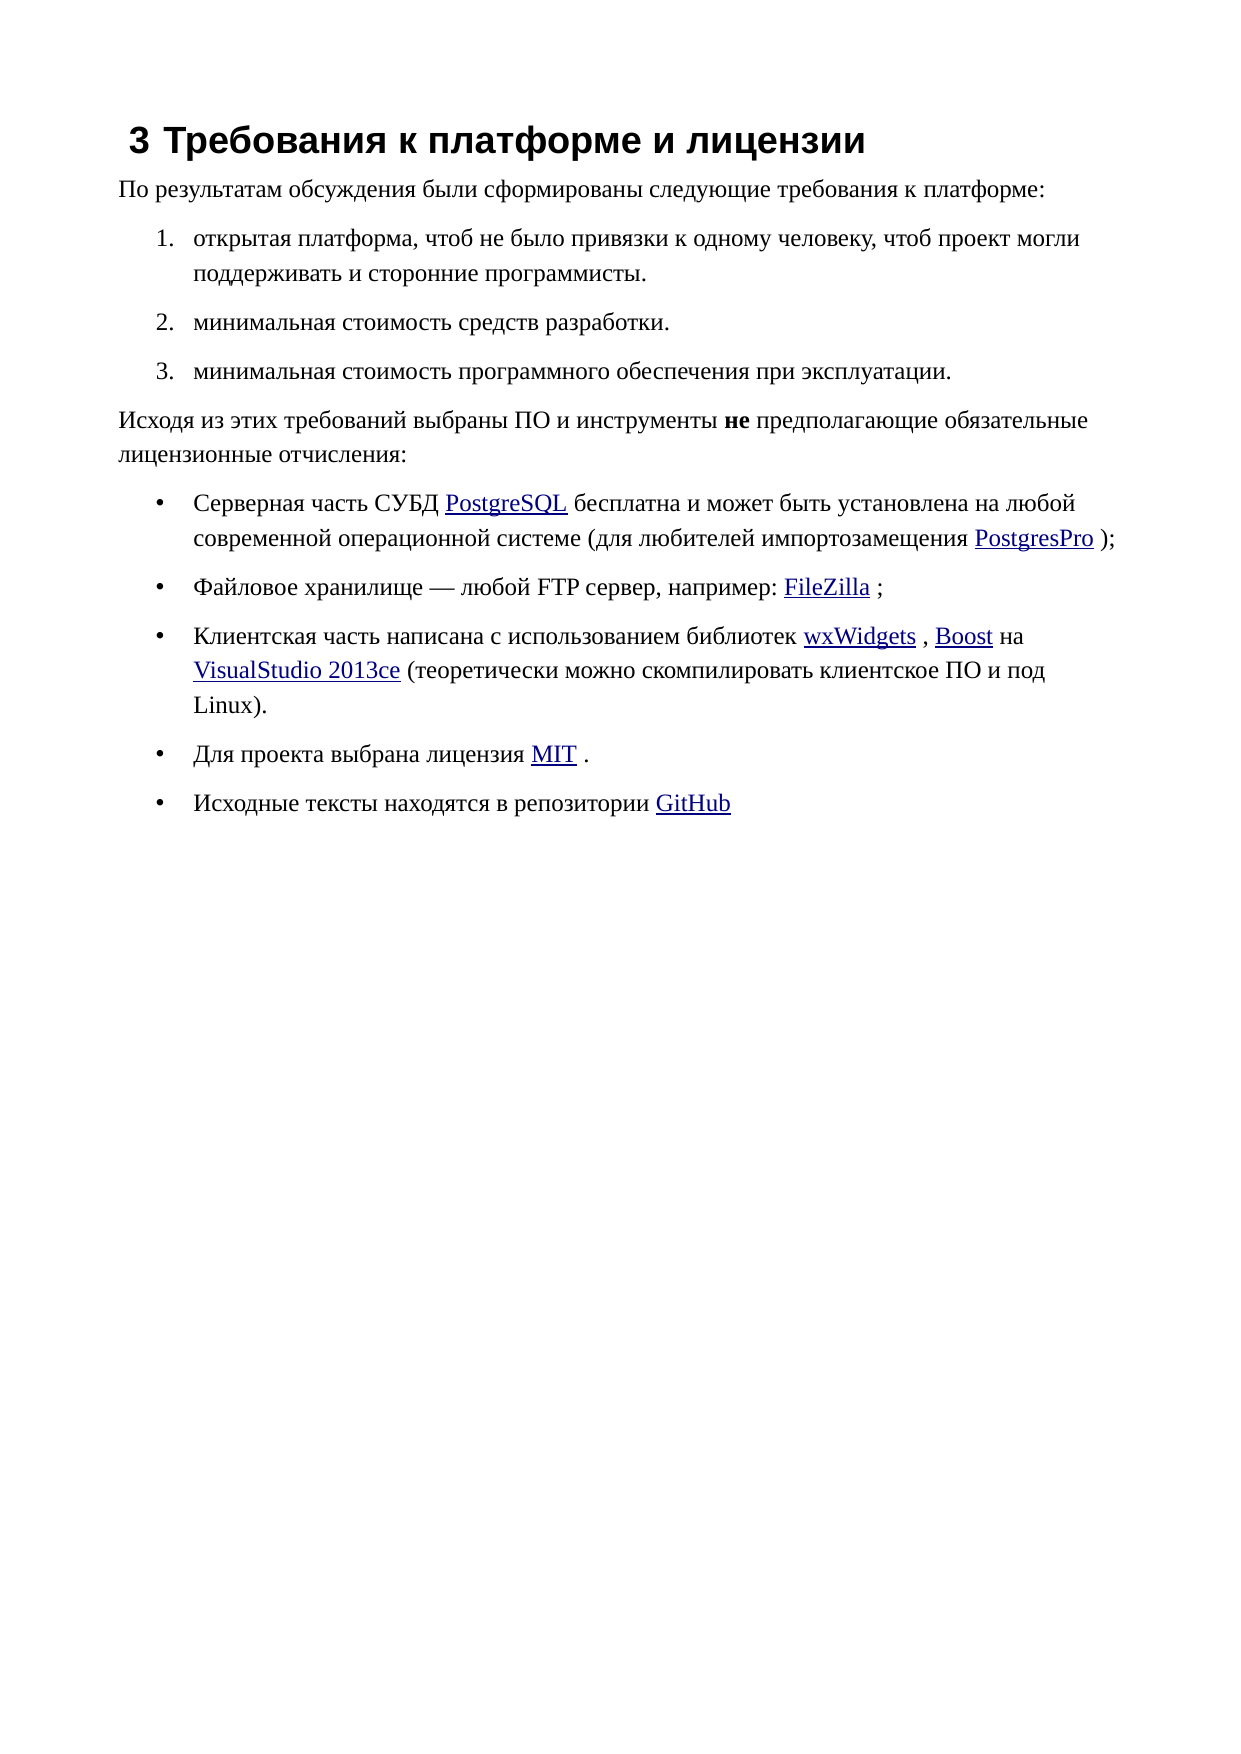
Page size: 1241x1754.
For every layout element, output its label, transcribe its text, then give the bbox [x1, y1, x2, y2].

text По результатам обсуждения были сформированы следующие требования к платформе: [118, 174, 1122, 203]
list Для проекта выбрана лицензия MIT . [156, 739, 1122, 768]
list Файловое хранилище — любой FTP сервер, например: FileZilla ; [156, 572, 1122, 601]
list минимальная стоимость средств разработки. [156, 307, 1122, 336]
list Исходные тексты находятся в репозитории GitHub [156, 788, 1122, 817]
text Исходя из этих требований выбраны ПО и инструменты не предполагающие обязательные лицензионные отчисления: [118, 405, 1122, 468]
list открытая платформа, чтоб не было привязки к одному человеку, чтоб проект могли поддерживать и сторонние программисты. [156, 223, 1122, 287]
list Клиентская часть написана с использованием библиотек wxWidgets , Boost на VisualStudio 2013ce (теоретически можно скомпилировать клиентское ПО и под Linux). [156, 621, 1122, 719]
subtitle Требования к платформе и лицензии [118, 118, 1122, 162]
list Серверная часть СУБД PostgreSQL бесплатна и может быть установлена на любой современной операционной системе (для любителей импортозамещения PostgresPro ); [156, 488, 1122, 552]
list минимальная стоимость программного обеспечения при эксплуатации. [156, 356, 1122, 385]
